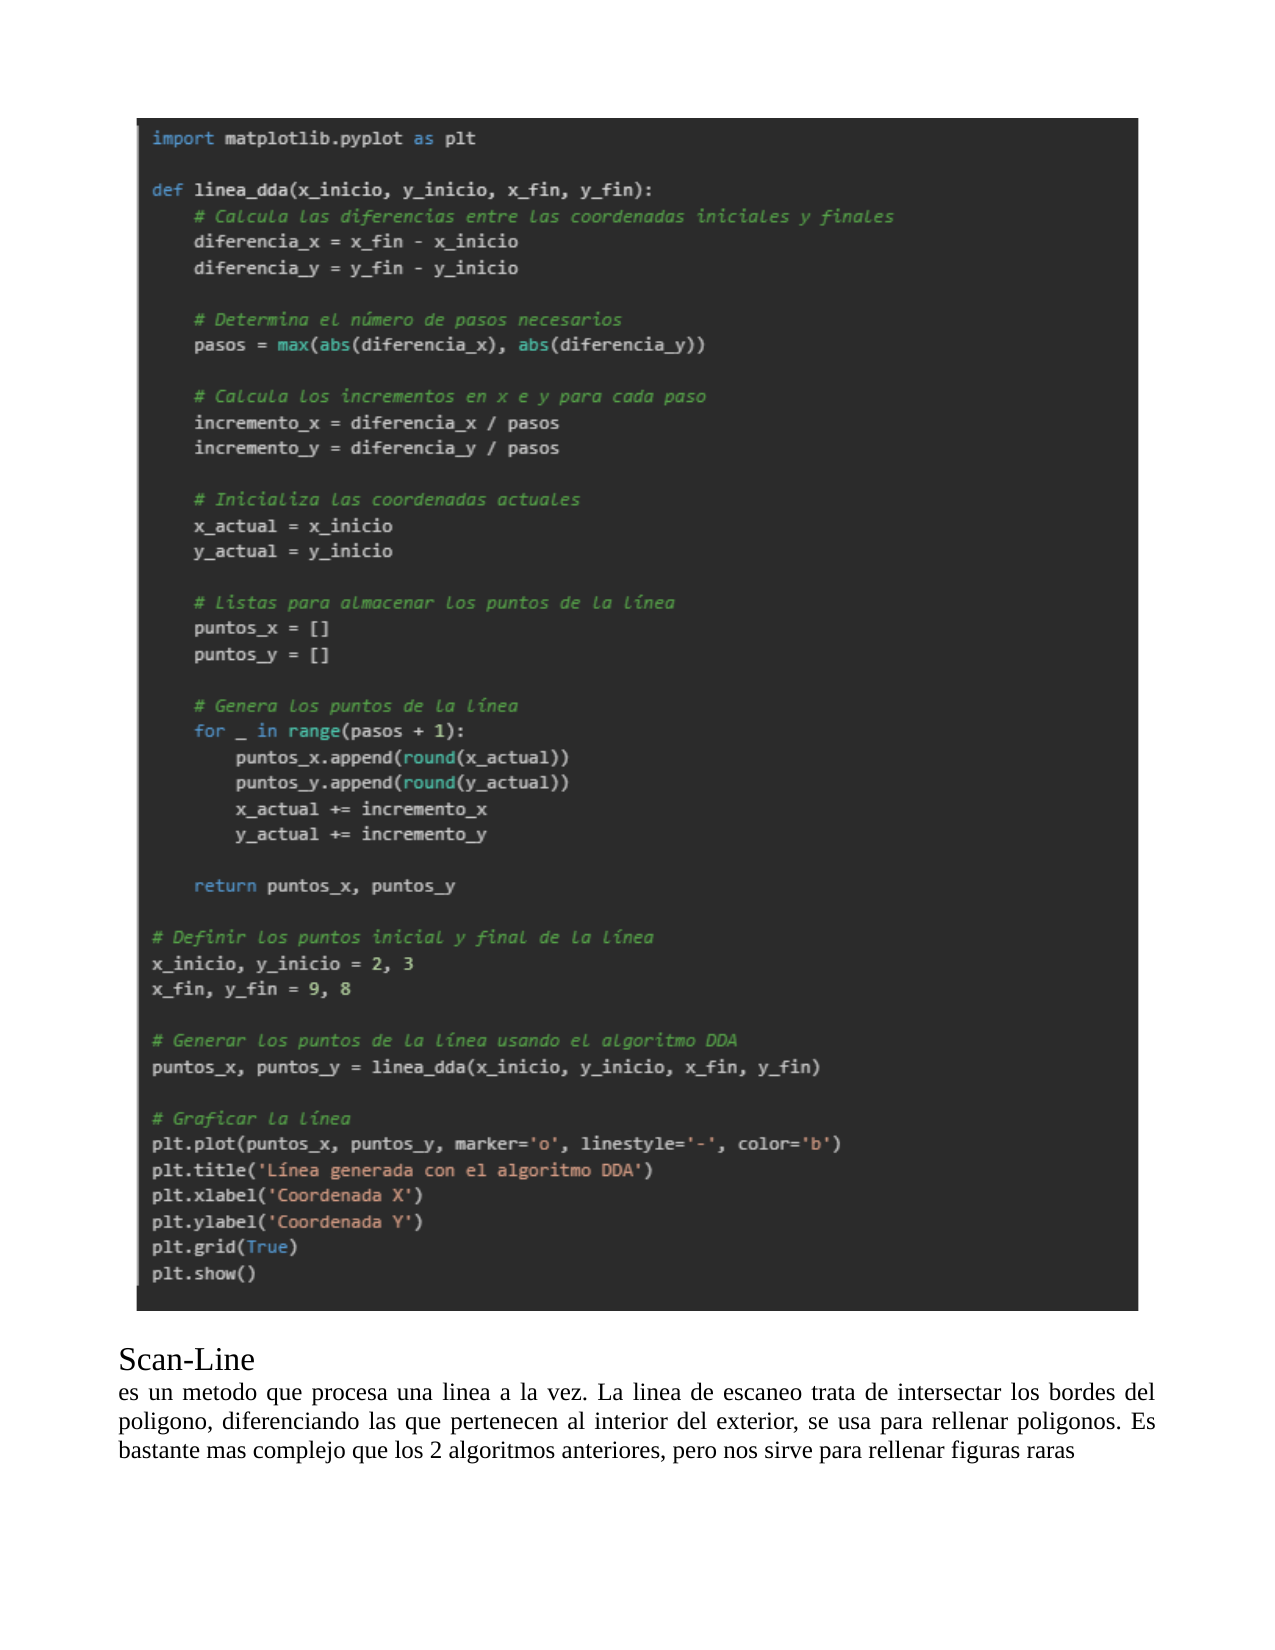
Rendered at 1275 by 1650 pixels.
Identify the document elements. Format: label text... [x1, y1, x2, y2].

text Scan-Line [118, 1339, 1157, 1377]
picture [136, 118, 1139, 1311]
text es un metodo que procesa una linea a la vez. La linea de escaneo trata de intersectar los bordes del poligono, diferenciando las que pertenecen al interior del exterior, se usa para rellenar poligonos. Es bastante mas complejo que los 2 algoritmos anteriores, pero nos sirve para rellenar figuras raras [118, 1377, 1157, 1464]
